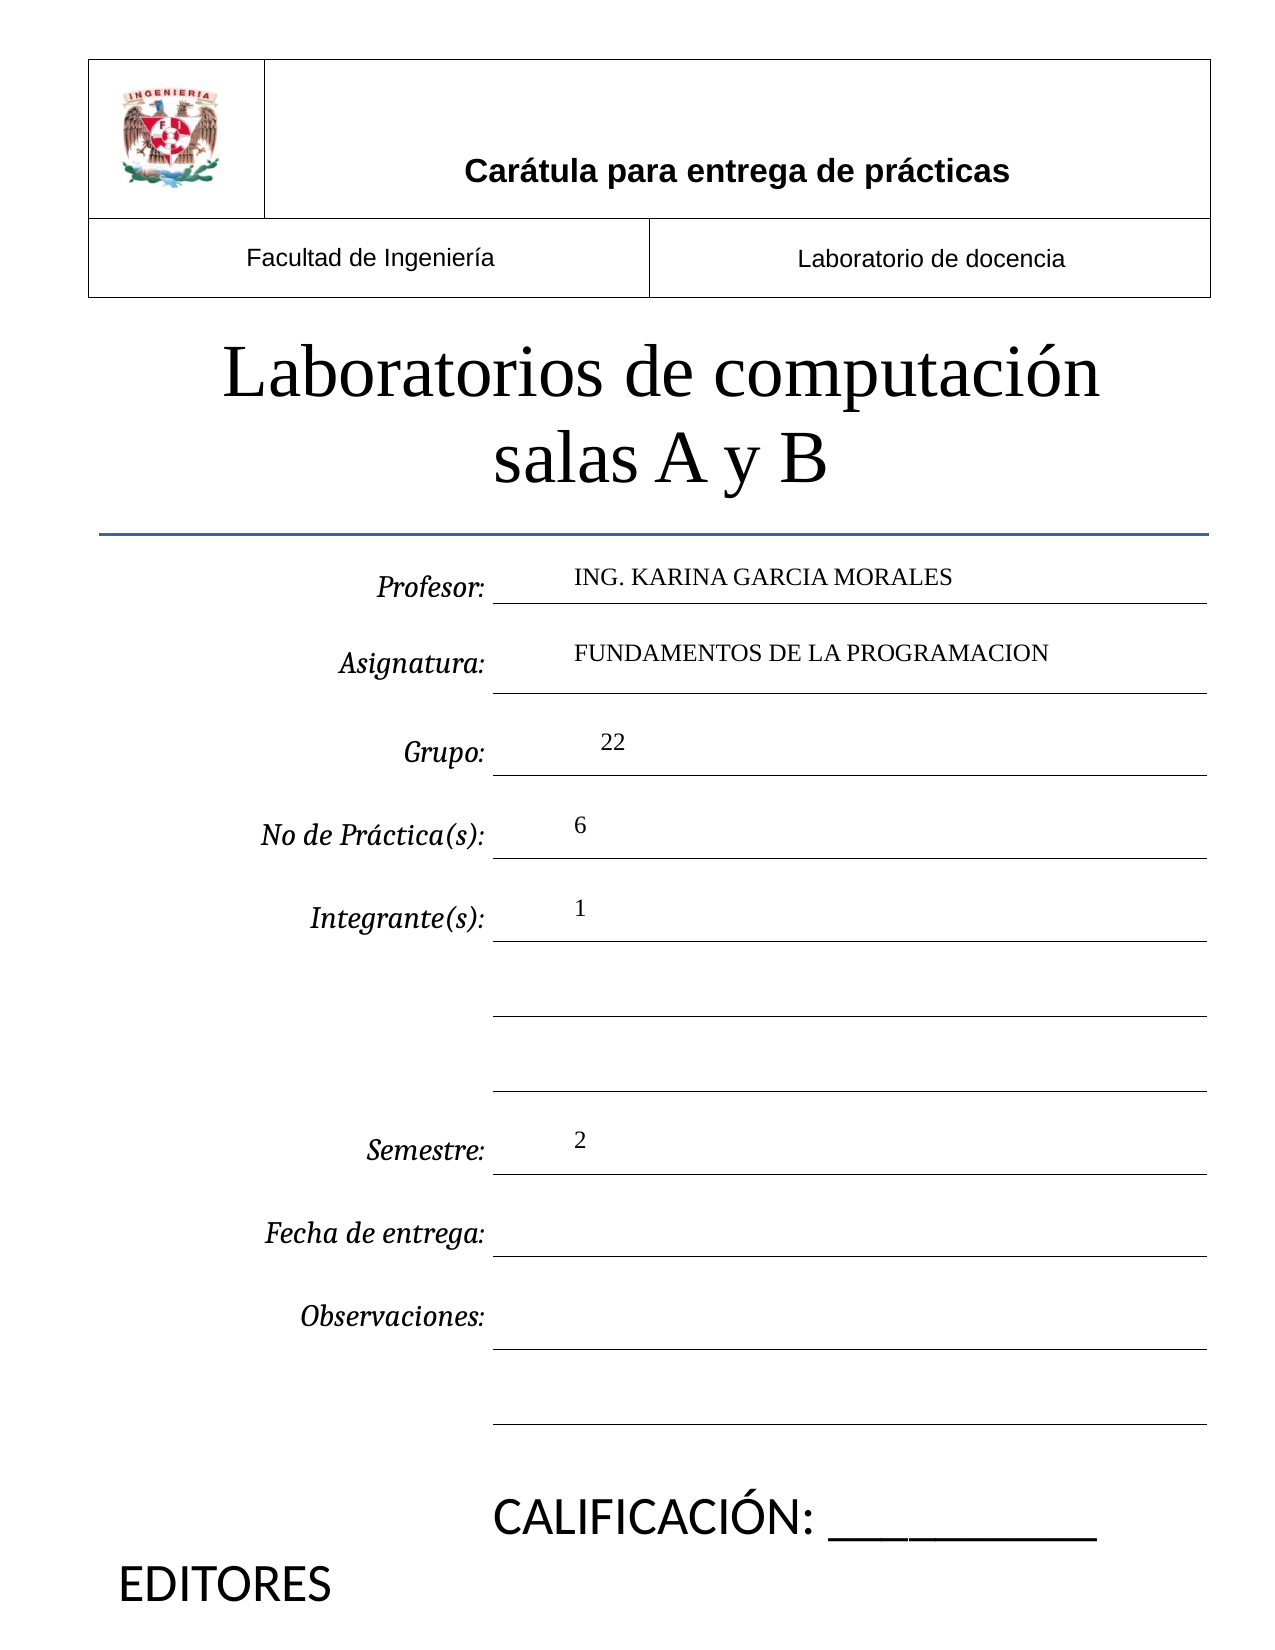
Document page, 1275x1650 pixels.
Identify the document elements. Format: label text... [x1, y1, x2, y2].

table_cell [493, 942, 1207, 1016]
text Laboratorios de computación [118, 326, 1205, 413]
table_cell [493, 1350, 1207, 1424]
table_cell FUNDAMENTOS DE LA PROGRAMACION [493, 604, 1207, 692]
table_cell Integrante(s): [118, 858, 493, 941]
table_cell 6 [493, 776, 1207, 858]
table_header [493, 528, 1207, 533]
table_cell Observaciones: [118, 1256, 493, 1349]
text salas A y B [118, 413, 1205, 499]
table_cell [118, 1349, 493, 1424]
table_cell 2 [493, 1092, 1207, 1174]
table_cell Grupo: [118, 693, 493, 775]
table_cell Laboratorio de docencia [650, 219, 1210, 297]
table_cell [493, 1017, 1207, 1091]
table_cell Facultad de Ingeniería [89, 219, 649, 297]
table_cell [493, 1175, 1207, 1256]
table_cell 1 [493, 859, 1207, 941]
table_cell [493, 1257, 1207, 1349]
table_cell Fecha de entrega: [118, 1174, 493, 1256]
table_cell Semestre: [118, 1091, 493, 1174]
text EDITORES [118, 1548, 1205, 1614]
table_header Profesor: [118, 536, 493, 603]
table_cell 22 [493, 694, 1207, 775]
table_header [118, 528, 493, 533]
table_cell [118, 941, 493, 1016]
table_cell No de Práctica(s): [118, 775, 493, 858]
table_cell Asignatura: [118, 603, 493, 692]
table_cell [118, 1016, 493, 1091]
table_header [89, 60, 264, 217]
table_header ING. KARINA GARCIA MORALES [493, 536, 1207, 603]
table_header Carátula para entrega de prácticas [265, 60, 1210, 217]
text CALIFICACIÓN: __________ [118, 1482, 1205, 1548]
